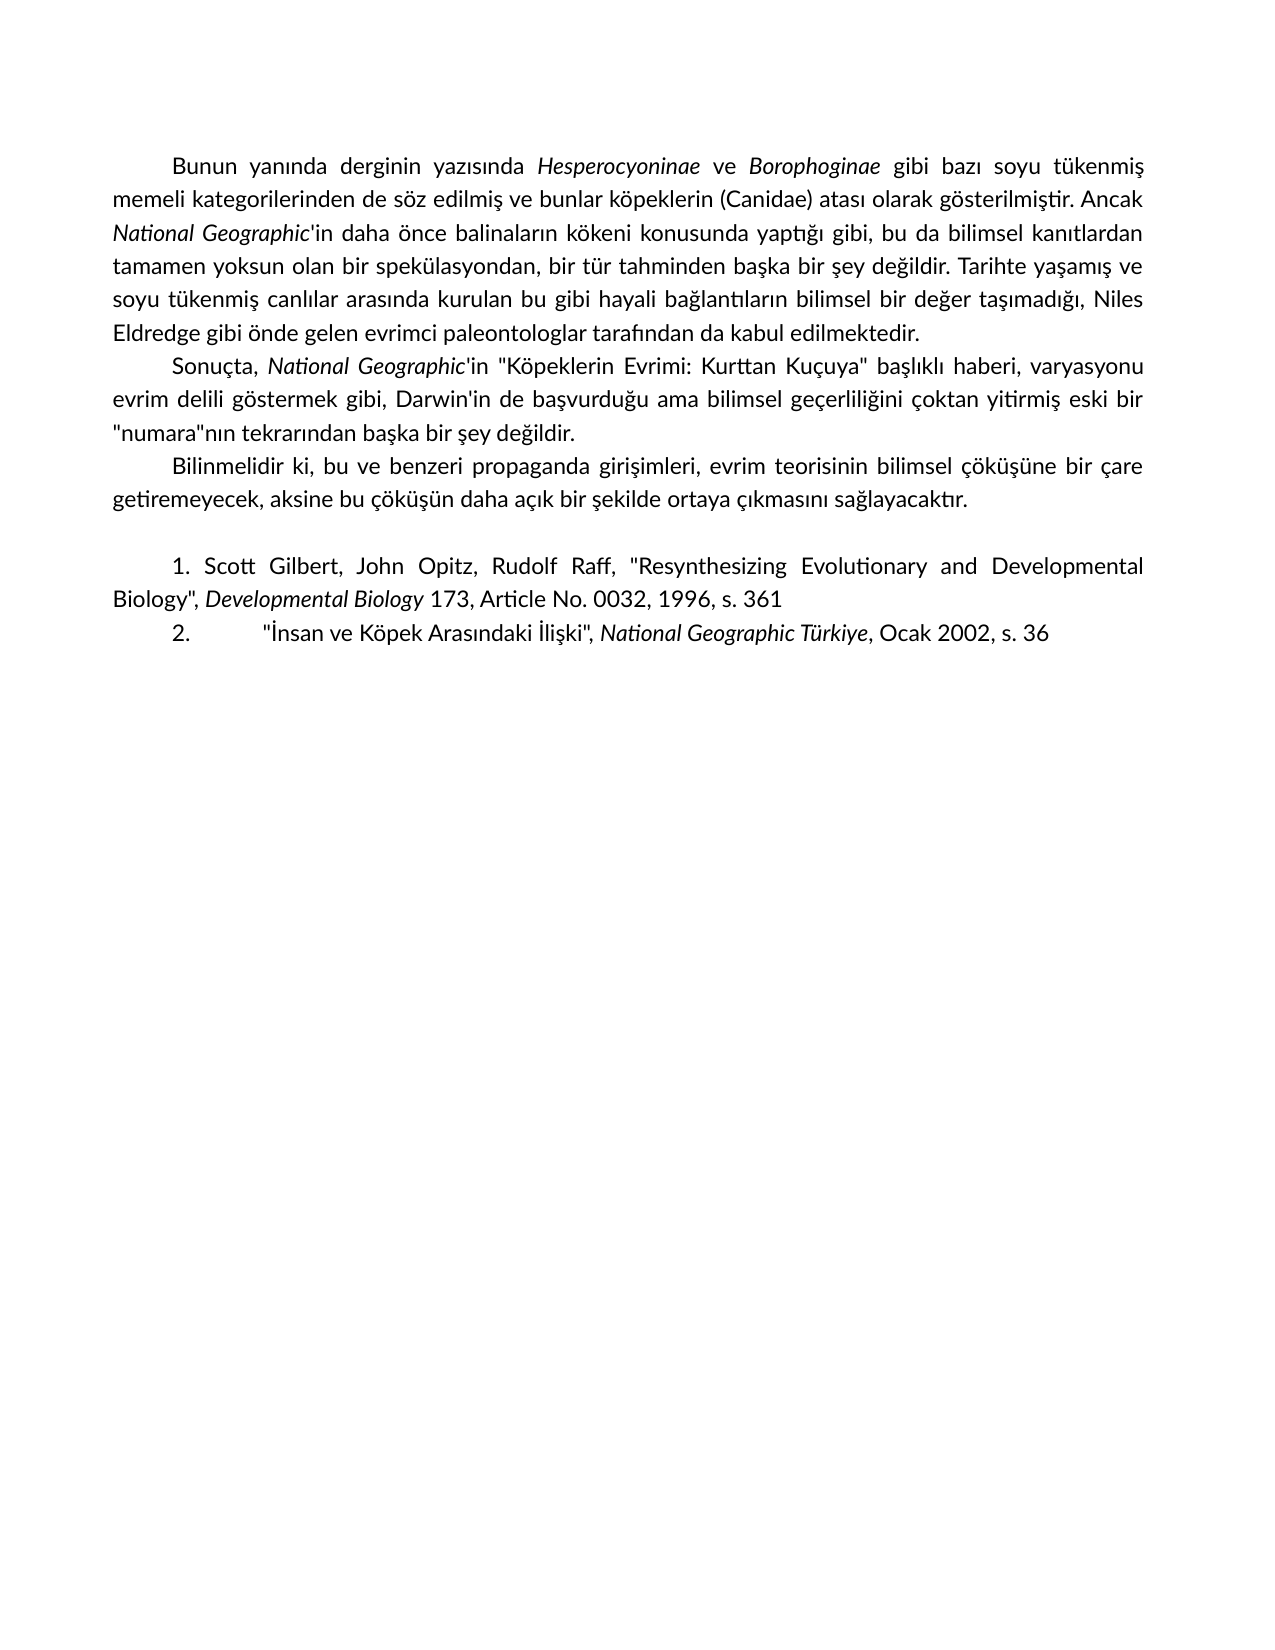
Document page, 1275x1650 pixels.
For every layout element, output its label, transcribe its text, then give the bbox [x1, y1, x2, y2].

text 1. Scott Gilbert, John Opitz, Rudolf Raff, "Resynthesizing Evolutionary and Developmental Biology", Developmental Biology 173, Article No. 0032, 1996, s. 361 [112, 548, 1145, 614]
text Bilinmelidir ki, bu ve benzeri propaganda girişimleri, evrim teorisinin bilimsel çöküşüne bir çare getiremeyecek, aksine bu çöküşün daha açık bir şekilde ortaya çıkmasını sağlayacaktır. [112, 448, 1145, 514]
text Bunun yanında derginin yazısında Hesperocyoninae ve Borophoginae gibi bazı soyu tükenmiş memeli kategorilerinden de söz edilmiş ve bunlar köpeklerin (Canidae) atası olarak gösterilmiştir. Ancak National Geographic'in daha önce balinaların kökeni konusunda yaptığı gibi, bu da bilimsel kanıtlardan tamamen yoksun olan bir spekülasyondan, bir tür tahminden başka bir şey değildir. Tarihte yaşamış ve soyu tükenmiş canlılar arasında kurulan bu gibi hayali bağlantıların bilimsel bir değer taşımadığı, Niles Eldredge gibi önde gelen evrimci paleontologlar tarafından da kabul edilmektedir. [112, 148, 1145, 348]
list "İnsan ve Köpek Arasındaki İlişki", National Geographic Türkiye, Ocak 2002, s. 36 [112, 614, 1145, 648]
text Sonuçta, National Geographic'in "Köpeklerin Evrimi: Kurttan Kuçuya" başlıklı haberi, varyasyonu evrim delili göstermek gibi, Darwin'in de başvurduğu ama bilimsel geçerliliğini çoktan yitirmiş eski bir "numara"nın tekrarından başka bir şey değildir. [112, 348, 1145, 448]
